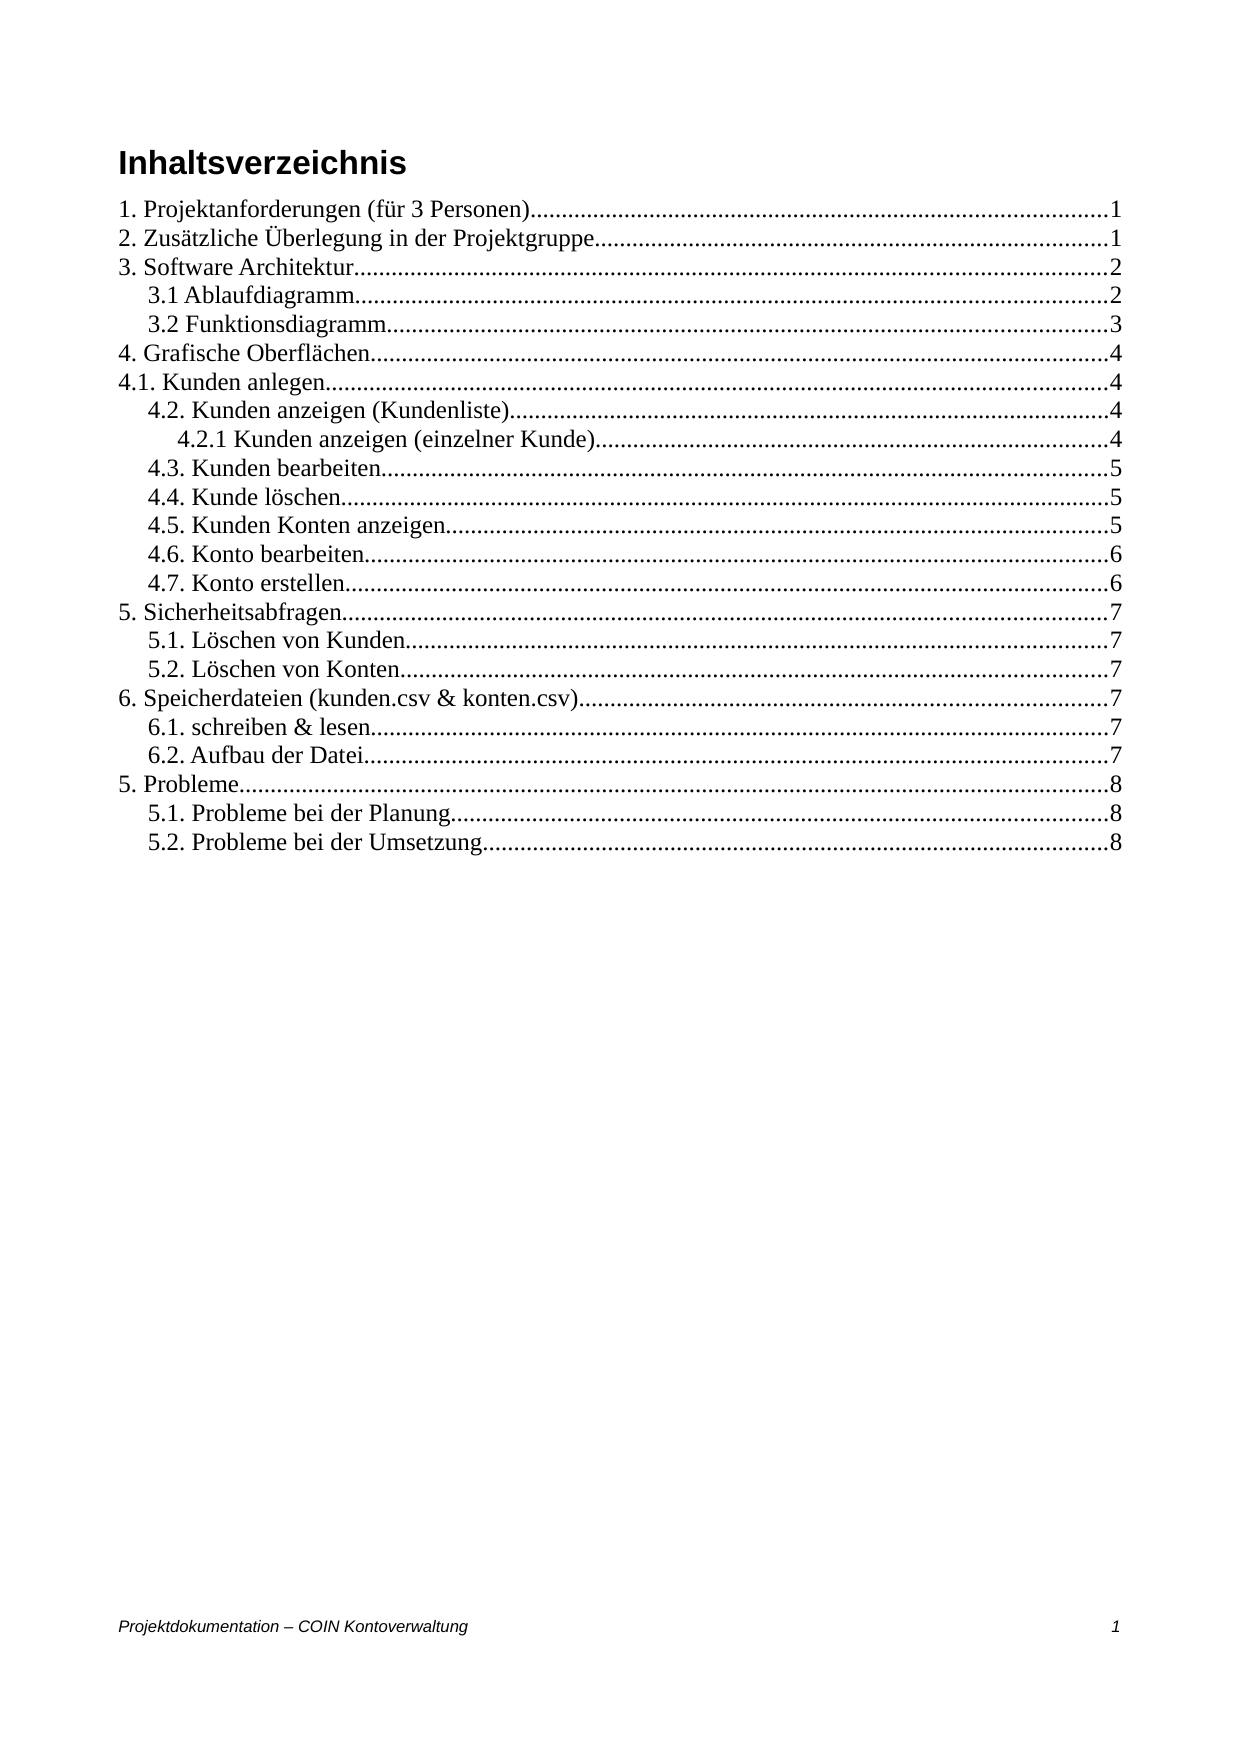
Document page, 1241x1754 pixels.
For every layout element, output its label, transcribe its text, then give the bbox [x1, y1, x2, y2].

text 4.5. Kunden Konten anzeigen 5 [148, 510, 1122, 539]
text 5. Sicherheitsabfragen 7 [118, 597, 1122, 625]
text 3.2 Funktionsdiagramm 3 [148, 309, 1122, 338]
text 4.3. Kunden bearbeiten 5 [148, 453, 1122, 482]
text 6. Speicherdateien (kunden.csv & konten.csv) 7 [118, 683, 1122, 712]
text 1. Projektanforderungen (für 3 Personen) 1 [118, 194, 1122, 223]
text 2. Zusätzliche Überlegung in der Projektgruppe 1 [118, 223, 1122, 252]
text 5.1. Löschen von Kunden 7 [148, 625, 1122, 654]
text 4.2.1 Kunden anzeigen (einzelner Kunde) 4 [177, 424, 1122, 453]
text 6.2. Aufbau der Datei 7 [148, 740, 1122, 769]
text 4.4. Kunde löschen 5 [148, 482, 1122, 510]
text 6.1. schreiben & lesen 7 [148, 712, 1122, 740]
text 5.2. Löschen von Konten 7 [148, 654, 1122, 683]
text 4.2. Kunden anzeigen (Kundenliste) 4 [148, 395, 1122, 424]
text 4.7. Konto erstellen 6 [148, 568, 1122, 597]
text 4.6. Konto bearbeiten 6 [148, 539, 1122, 568]
text 4.1. Kunden anlegen 4 [118, 367, 1122, 395]
text 3.1 Ablaufdiagramm 2 [148, 280, 1122, 309]
text 5.1. Probleme bei der Planung 8 [148, 798, 1122, 827]
subtitle Inhaltsverzeichnis [118, 143, 1122, 182]
text 5. Probleme 8 [118, 769, 1122, 798]
text 3. Software Architektur 2 [118, 252, 1122, 280]
text 4. Grafische Oberflächen 4 [118, 338, 1122, 367]
text 5.2. Probleme bei der Umsetzung 8 [148, 827, 1122, 855]
